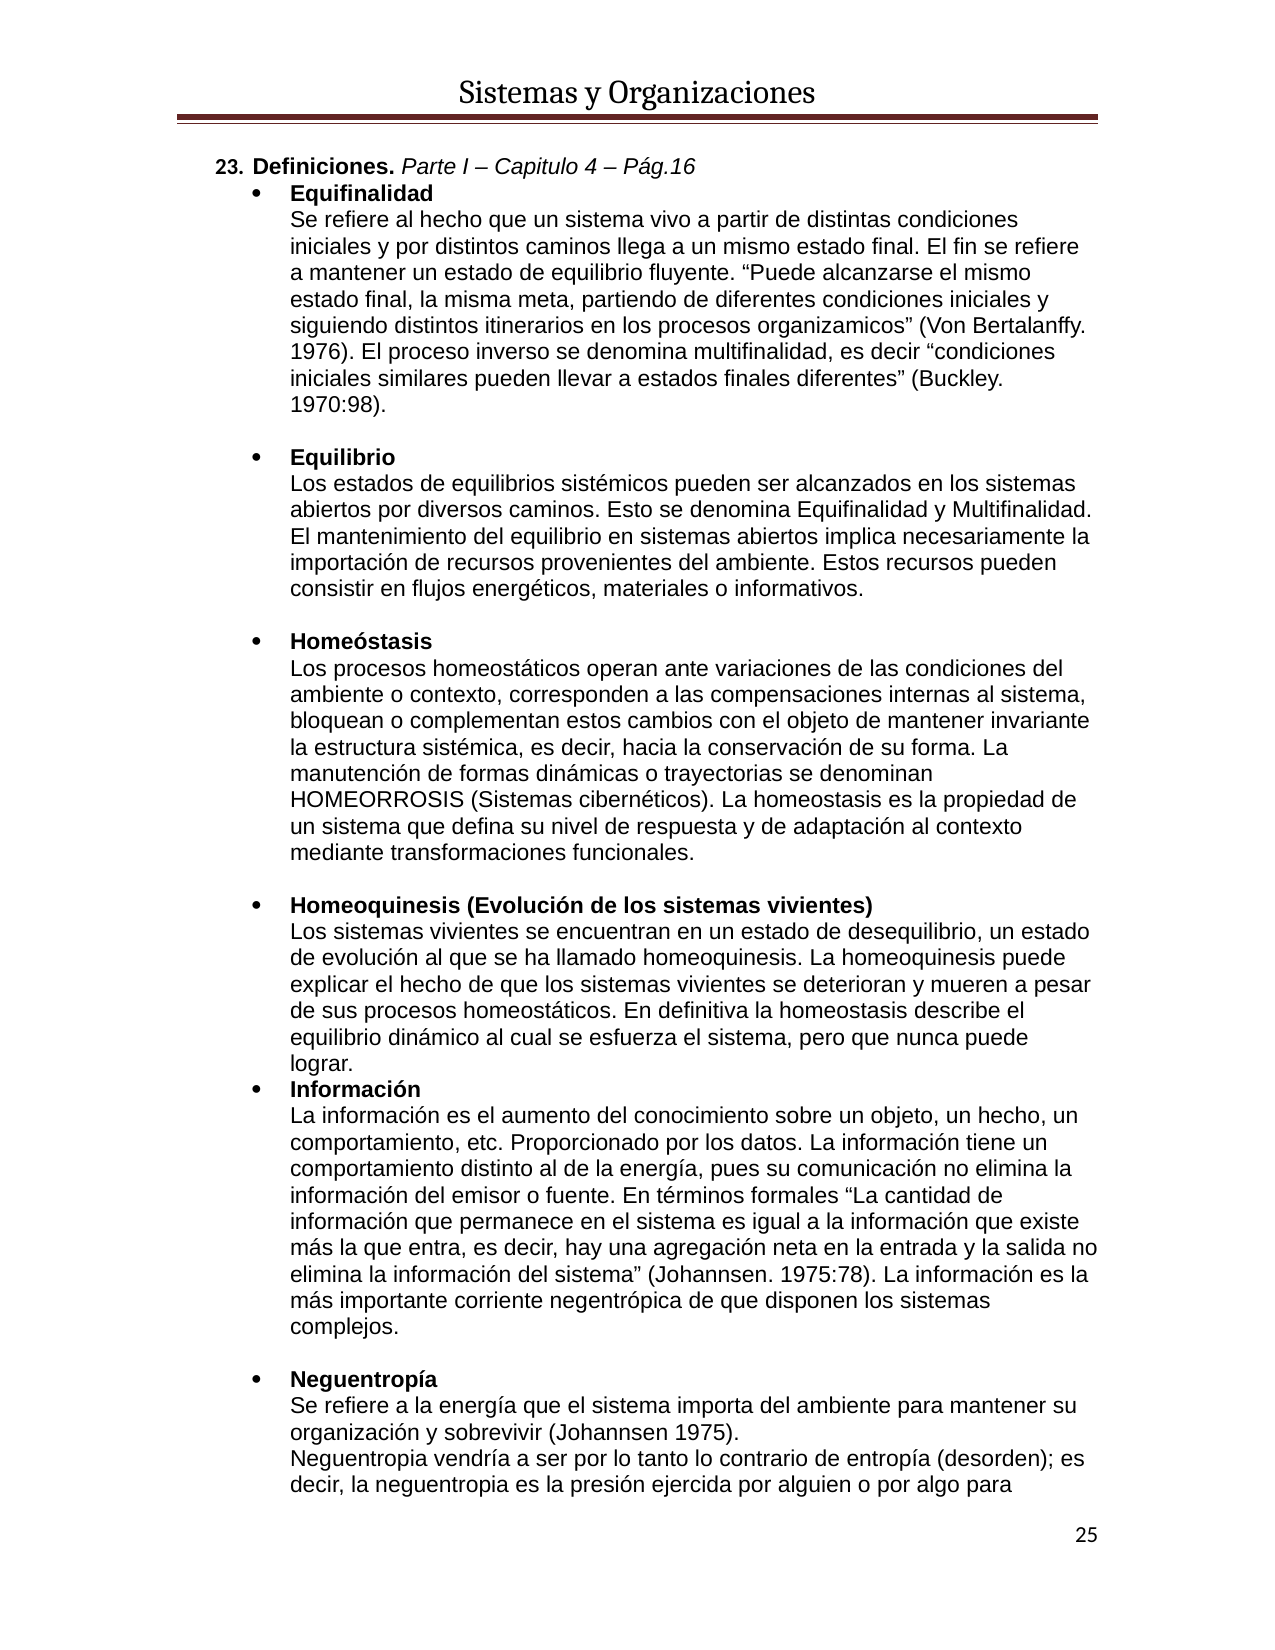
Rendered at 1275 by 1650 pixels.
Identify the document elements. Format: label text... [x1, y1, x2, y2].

list Definiciones. Parte I – Capitulo 4 – Pág.16 [215, 152, 1098, 180]
list La información es el aumento del conocimiento sobre un objeto, un hecho, un comportamiento, etc. Proporcionado por los datos. La información tiene un comportamiento distinto al de la energía, pues su comunicación no elimina la información del emisor o fuente. En términos formales “La cantidad de información que permanece en el sistema es igual a la información que existe más la que entra, es decir, hay una agregación neta en la entrada y la salida no elimina la información del sistema” (Johannsen. 1975:78). La información es la más importante corriente negentrópica de que disponen los sistemas complejos. [290, 1102, 1098, 1340]
list Equifinalidad [252, 180, 1098, 206]
list Los estados de equilibrios sistémicos pueden ser alcanzados en los sistemas abiertos por diversos caminos. Esto se denomina Equifinalidad y Multifinalidad. El mantenimiento del equilibrio en sistemas abiertos implica necesariamente la importación de recursos provenientes del ambiente. Estos recursos pueden consistir en flujos energéticos, materiales o informativos. [290, 470, 1098, 602]
list Se refiere al hecho que un sistema vivo a partir de distintas condiciones iniciales y por distintos caminos llega a un mismo estado final. El fin se refiere a mantener un estado de equilibrio fluyente. “Puede alcanzarse el mismo estado final, la misma meta, partiendo de diferentes condiciones iniciales y siguiendo distintos itinerarios en los procesos organizamicos” (Von Bertalanffy. 1976). El proceso inverso se denomina multifinalidad, es decir “condiciones iniciales similares pueden llevar a estados finales diferentes” (Buckley. 1970:98). [290, 206, 1098, 417]
list Los procesos homeostáticos operan ante variaciones de las condiciones del ambiente o contexto, corresponden a las compensaciones internas al sistema, bloquean o complementan estos cambios con el objeto de mantener invariante la estructura sistémica, es decir, hacia la conservación de su forma. La manutención de formas dinámicas o trayectorias se denominan HOMEORROSIS (Sistemas cibernéticos). La homeostasis es la propiedad de un sistema que defina su nivel de respuesta y de adaptación al contexto mediante transformaciones funcionales. [290, 654, 1098, 865]
list Neguentropía [252, 1366, 1098, 1392]
list Información [252, 1076, 1098, 1102]
list Homeóstasis [252, 628, 1098, 654]
list Neguentropia vendría a ser por lo tanto lo contrario de entropía (desorden); es decir, la neguentropia es la presión ejercida por alguien o por algo para [290, 1445, 1098, 1498]
list Los sistemas vivientes se encuentran en un estado de desequilibrio, un estado de evolución al que se ha llamado homeoquinesis. La homeoquinesis puede explicar el hecho de que los sistemas vivientes se deterioran y mueren a pesar de sus procesos homeostáticos. En definitiva la homeostasis describe el equilibrio dinámico al cual se esfuerza el sistema, pero que nunca puede lograr. [290, 918, 1098, 1076]
list Se refiere a la energía que el sistema importa del ambiente para mantener su organización y sobrevivir (Johannsen 1975). [290, 1392, 1098, 1445]
list Equilibrio [252, 444, 1098, 470]
list Homeoquinesis (Evolución de los sistemas vivientes) [252, 892, 1098, 918]
